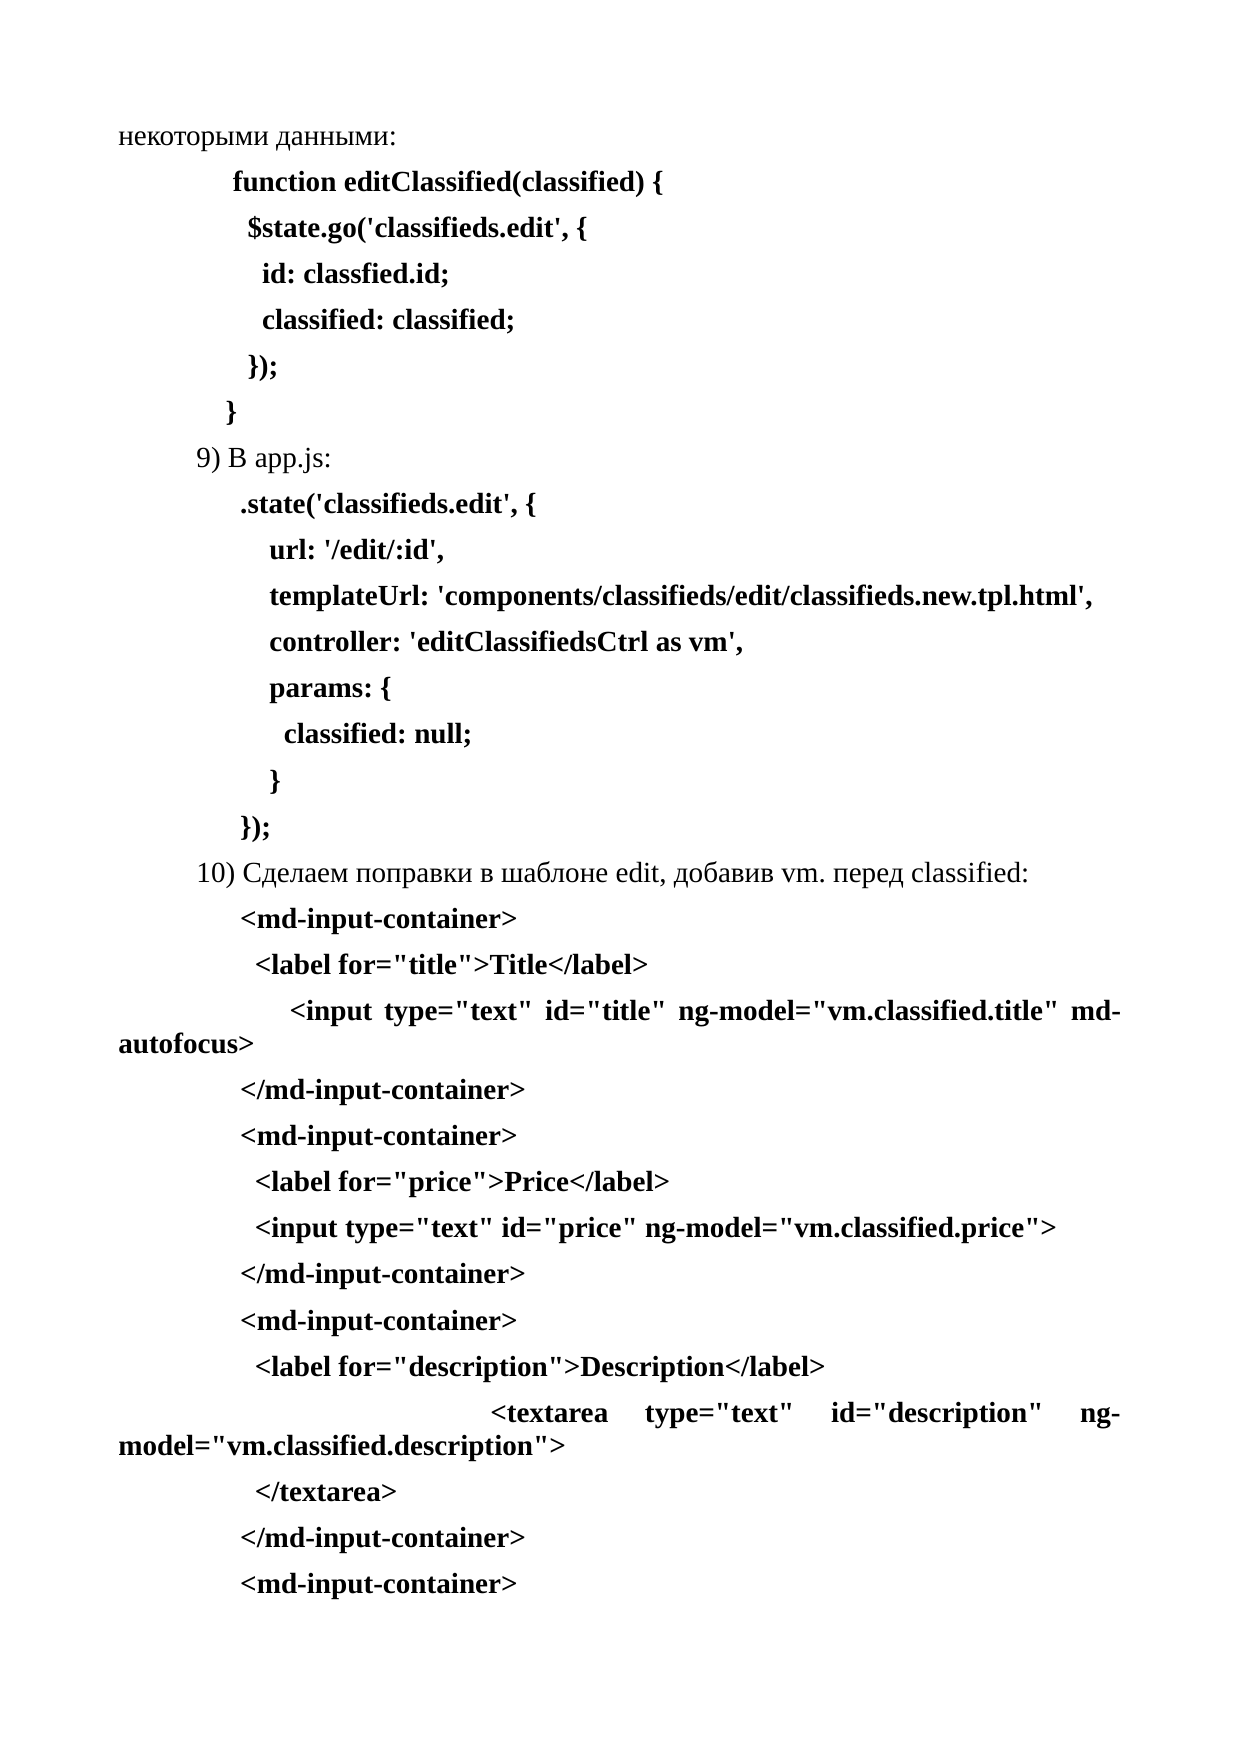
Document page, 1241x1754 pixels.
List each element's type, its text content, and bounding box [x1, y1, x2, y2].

text </textarea> [118, 1474, 1122, 1508]
text controller: 'editClassifiedsCtrl as vm', [118, 624, 1122, 658]
text } [118, 394, 1122, 428]
text .state('classifieds.edit', { [118, 486, 1122, 520]
text function editClassified(classified) { [118, 164, 1122, 198]
text 9) В app.js: [118, 440, 1122, 474]
text url: '/edit/:id', [118, 532, 1122, 566]
text }); [118, 348, 1122, 382]
text 10) Сделаем поправки в шаблоне edit, добавив vm. перед classified: [118, 855, 1122, 888]
text <input type="text" id="title" ng-model="vm.classified.title" md-autofocus> [118, 993, 1122, 1060]
text <md-input-container> [118, 1118, 1122, 1152]
text </md-input-container> [118, 1257, 1122, 1290]
text templateUrl: 'components/classifieds/edit/classifieds.new.tpl.html', [118, 578, 1122, 612]
text <label for="description">Description</label> [118, 1349, 1122, 1382]
text </md-input-container> [118, 1072, 1122, 1106]
text id: classfied.id; [118, 256, 1122, 290]
text <md-input-container> [118, 1566, 1122, 1600]
text }); [118, 809, 1122, 842]
text params: { [118, 671, 1122, 704]
text $state.go('classifieds.edit', { [118, 210, 1122, 244]
text некоторыми данными: [118, 118, 1122, 152]
text classified: classified; [118, 302, 1122, 336]
text } [118, 763, 1122, 796]
text <input type="text" id="price" ng-model="vm.classified.price"> [118, 1211, 1122, 1244]
text <label for="title">Title</label> [118, 947, 1122, 980]
text <textarea type="text" id="description" ng-model="vm.classified.description"> [118, 1395, 1122, 1462]
text <label for="price">Price</label> [118, 1164, 1122, 1198]
text <md-input-container> [118, 901, 1122, 934]
text <md-input-container> [118, 1303, 1122, 1336]
text classified: null; [118, 717, 1122, 750]
text </md-input-container> [118, 1520, 1122, 1554]
